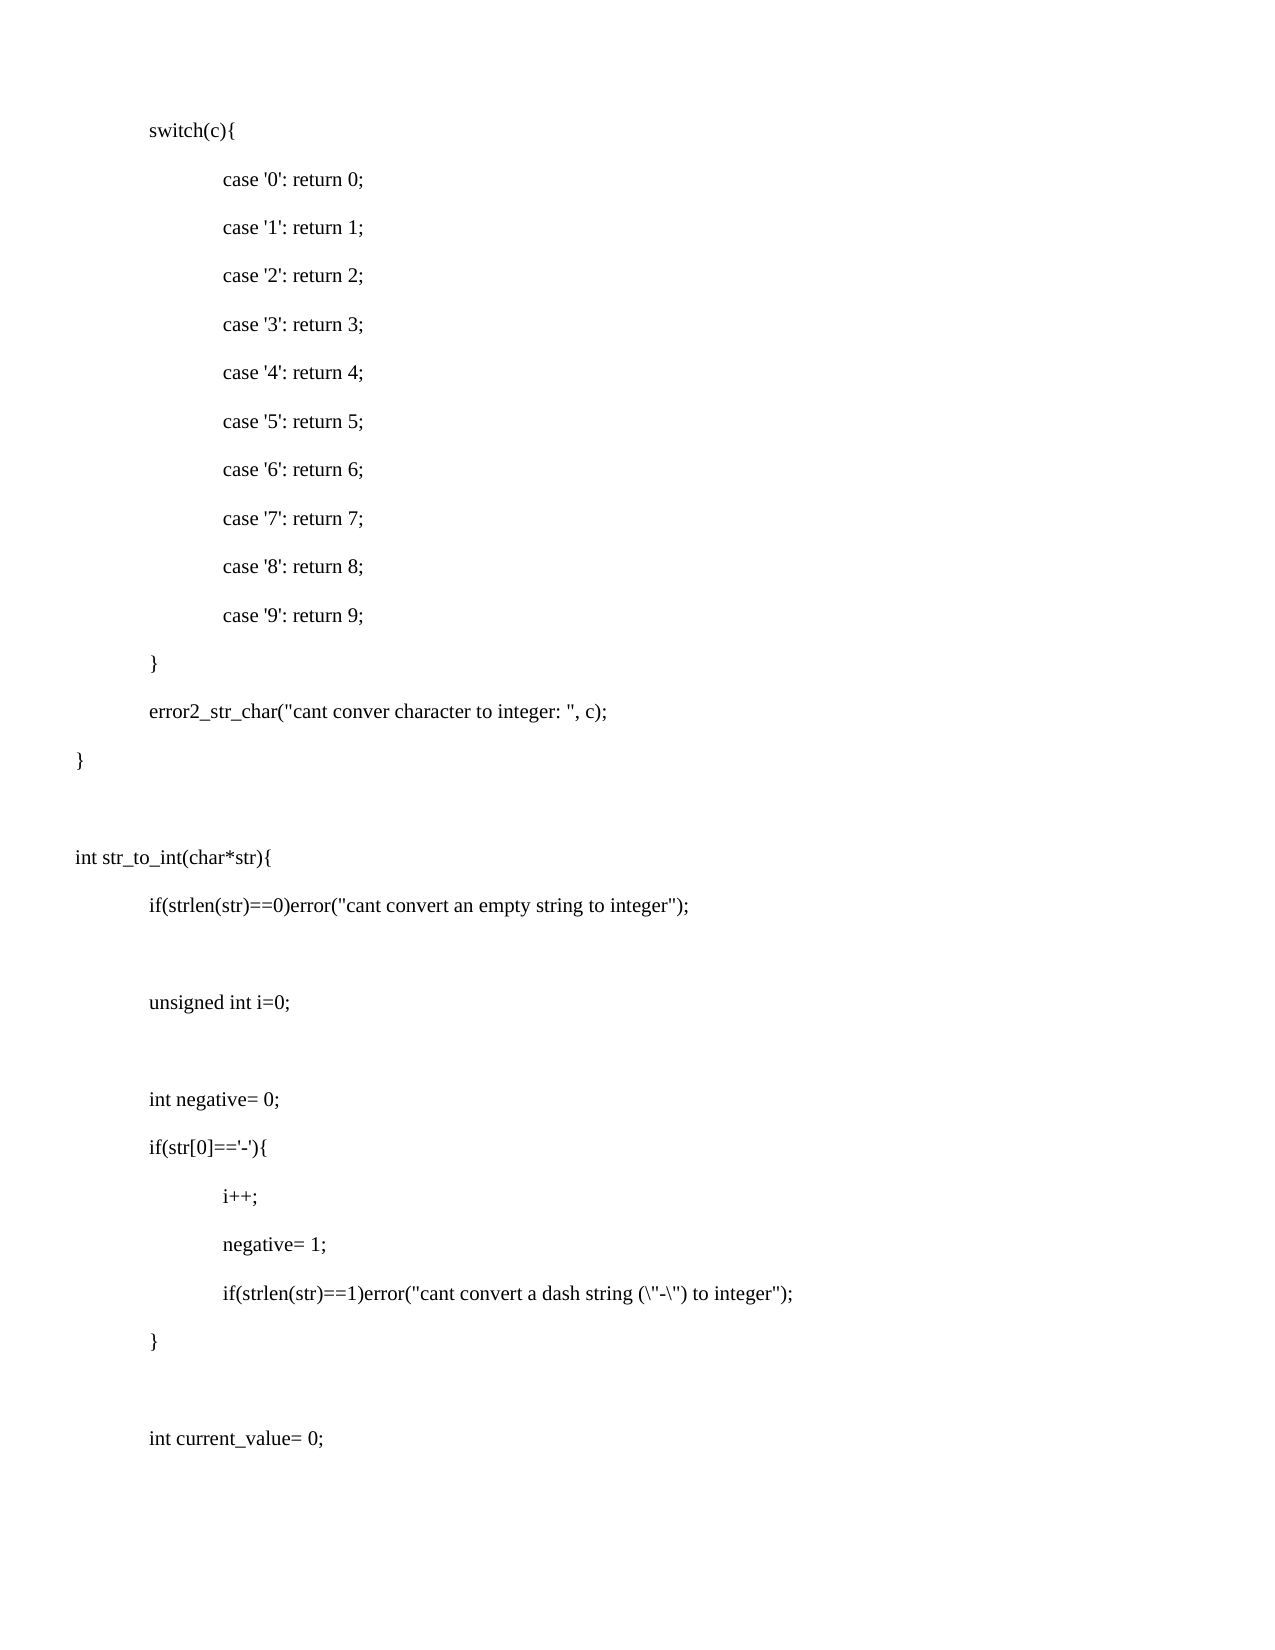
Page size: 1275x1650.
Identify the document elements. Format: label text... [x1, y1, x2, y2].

text case '8': return 8; [75, 554, 1209, 578]
text case '7': return 7; [75, 506, 1209, 530]
text case '5': return 5; [75, 409, 1209, 433]
text case '4': return 4; [75, 360, 1209, 384]
text if(strlen(str)==1)error("cant convert a dash string (\"-\") to integer"); [75, 1281, 1209, 1305]
text } [75, 651, 1209, 675]
text case '1': return 1; [75, 215, 1209, 239]
text switch(c){ [75, 118, 1209, 142]
text negative= 1; [75, 1232, 1209, 1256]
text if(strlen(str)==0)error("cant convert an empty string to integer"); [75, 893, 1209, 917]
text case '0': return 0; [75, 167, 1209, 191]
text } [75, 748, 1209, 772]
text case '2': return 2; [75, 263, 1209, 287]
text int current_value= 0; [75, 1426, 1209, 1450]
text case '6': return 6; [75, 457, 1209, 481]
text if(str[0]=='-'){ [75, 1135, 1209, 1159]
text int negative= 0; [75, 1087, 1209, 1111]
text case '9': return 9; [75, 602, 1209, 627]
text } [75, 1329, 1209, 1353]
text case '3': return 3; [75, 312, 1209, 336]
text int str_to_int(char*str){ [75, 845, 1209, 869]
text error2_str_char("cant conver character to integer: ", c); [75, 699, 1209, 723]
text i++; [75, 1184, 1209, 1208]
text unsigned int i=0; [75, 990, 1209, 1014]
